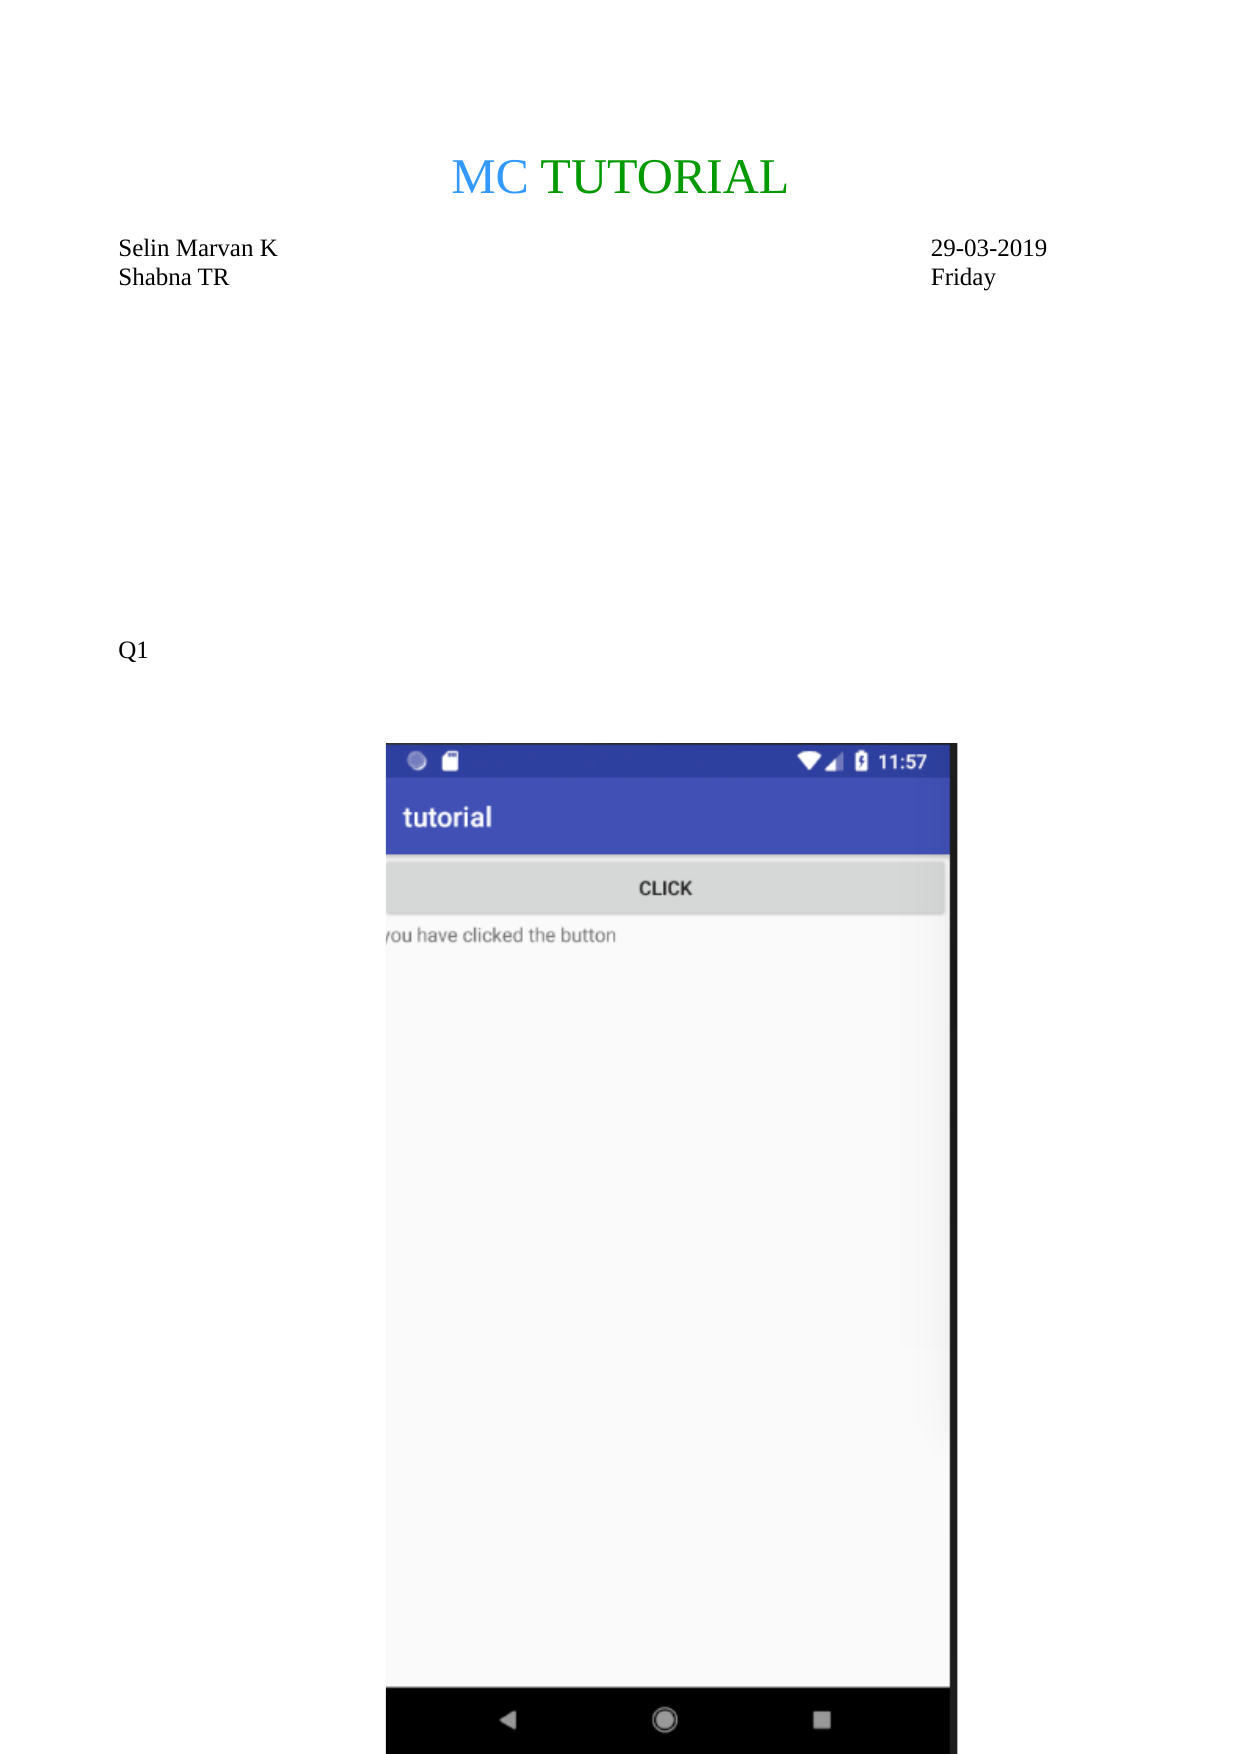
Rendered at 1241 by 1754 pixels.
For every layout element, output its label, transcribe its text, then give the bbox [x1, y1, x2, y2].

text MC TUTORIAL [118, 147, 1122, 204]
text Q1 [118, 636, 1122, 664]
text Shabna TR Friday [118, 262, 1122, 291]
picture [385, 743, 958, 1754]
text Selin Marvan K 29-03-2019 [118, 233, 1122, 262]
